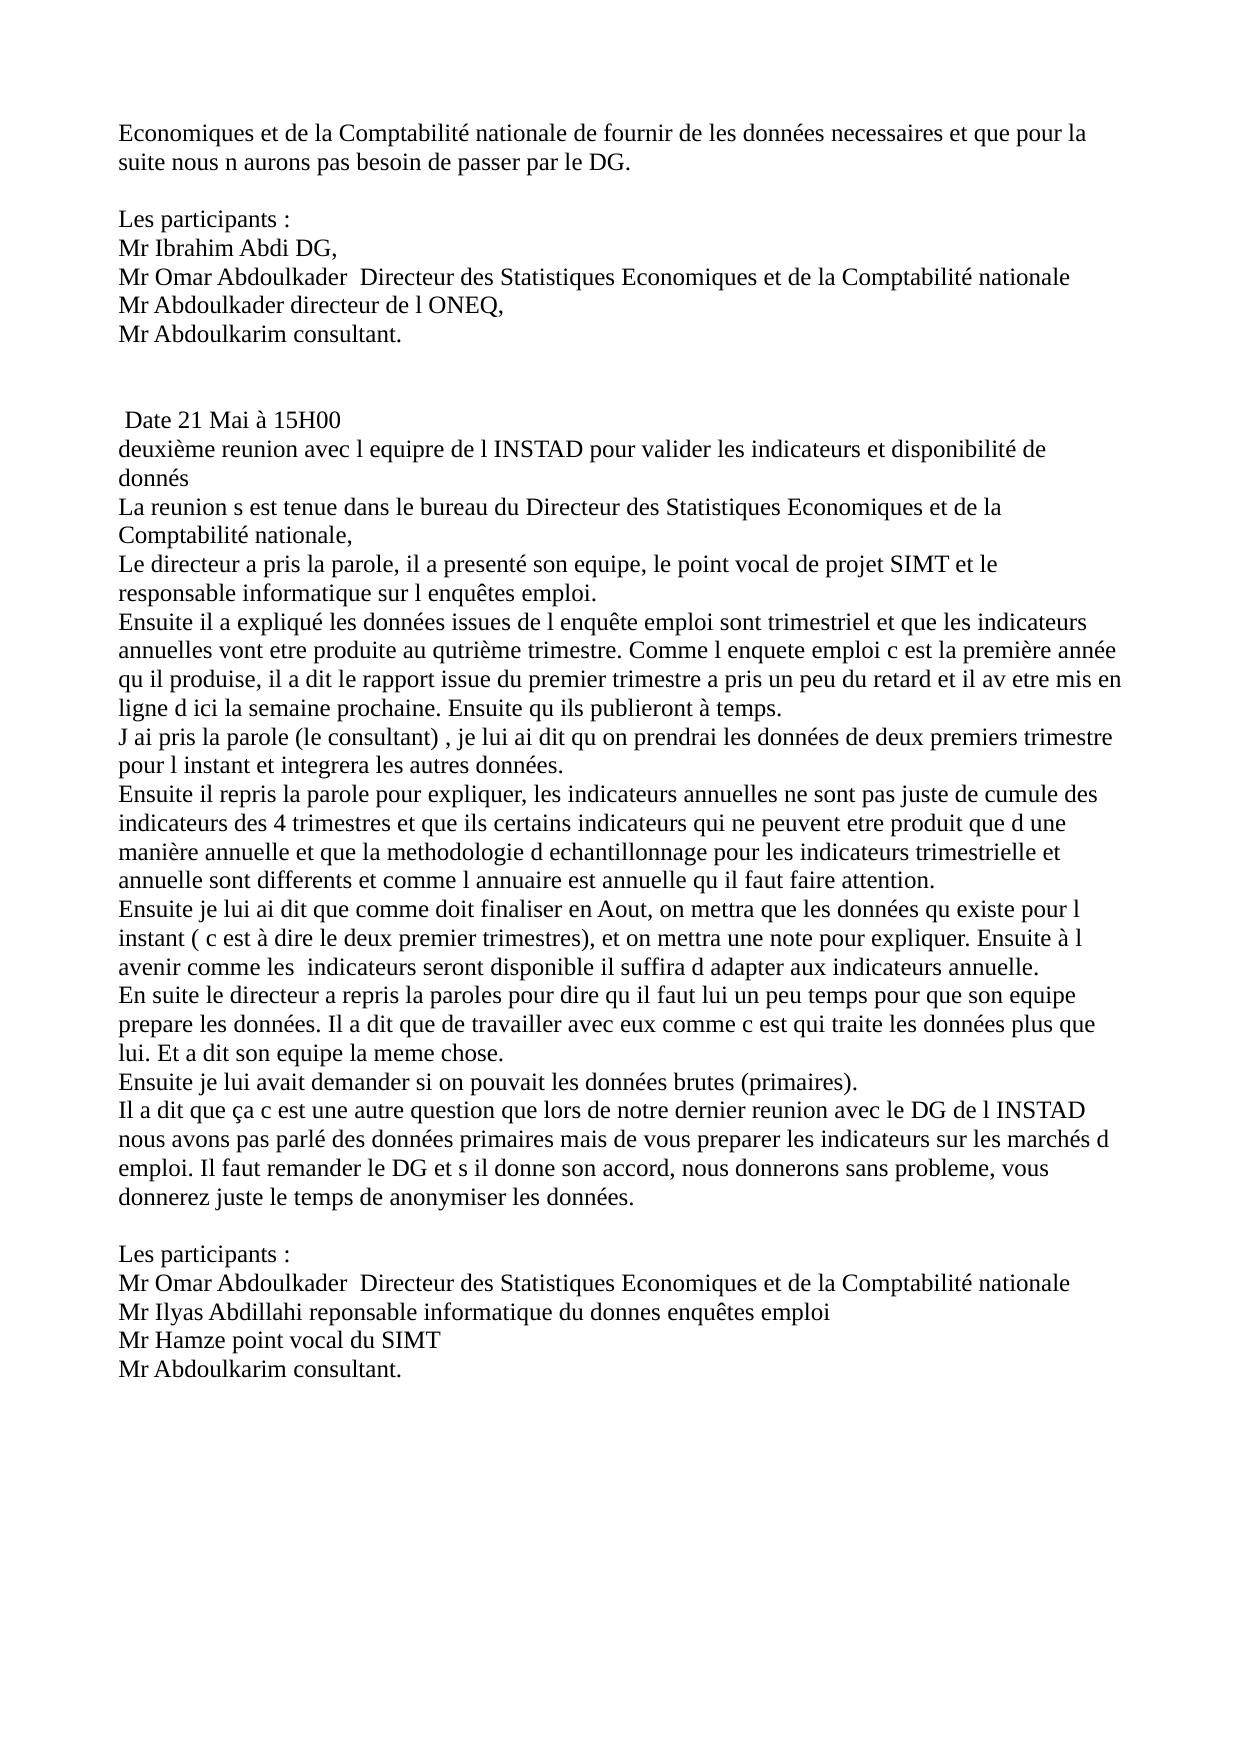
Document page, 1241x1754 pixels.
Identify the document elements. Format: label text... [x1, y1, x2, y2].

text Mr Omar Abdoulkader Directeur des Statistiques Economiques et de la Comptabilité nationale [118, 1268, 1122, 1297]
text Mr Abdoulkarim consultant. [118, 1354, 1122, 1383]
text Ensuite il a expliqué les données issues de l enquête emploi sont trimestriel et que les indicateurs annuelles vont etre produite au qutrième trimestre. Comme l enquete emploi c est la première année qu il produise, il a dit le rapport issue du premier trimestre a pris un peu du retard et il av etre mis en ligne d ici la semaine prochaine. Ensuite qu ils publieront à temps. [118, 607, 1122, 722]
text Ensuite je lui ai dit que comme doit finaliser en Aout, on mettra que les données qu existe pour l instant ( c est à dire le deux premier trimestres), et on mettra une note pour expliquer. Ensuite à l avenir comme les indicateurs seront disponible il suffira d adapter aux indicateurs annuelle. [118, 894, 1122, 981]
text Mr Hamze point vocal du SIMT [118, 1326, 1122, 1354]
text Mr Abdoulkader directeur de l ONEQ, [118, 291, 1122, 319]
text Le directeur a pris la parole, il a presenté son equipe, le point vocal de projet SIMT et le responsable informatique sur l enquêtes emploi. [118, 549, 1122, 607]
text deuxième reunion avec l equipre de l INSTAD pour valider les indicateurs et disponibilité de donnés [118, 434, 1122, 492]
text Date 21 Mai à 15H00 [118, 406, 1122, 434]
text Mr Omar Abdoulkader Directeur des Statistiques Economiques et de la Comptabilité nationale [118, 262, 1122, 291]
text J ai pris la parole (le consultant) , je lui ai dit qu on prendrai les données de deux premiers trimestre pour l instant et integrera les autres données. [118, 722, 1122, 779]
text Mr Ibrahim Abdi DG, [118, 233, 1122, 262]
text Ensuite il repris la parole pour expliquer, les indicateurs annuelles ne sont pas juste de cumule des indicateurs des 4 trimestres et que ils certains indicateurs qui ne peuvent etre produit que d une manière annuelle et que la methodologie d echantillonnage pour les indicateurs trimestrielle et annuelle sont differents et comme l annuaire est annuelle qu il faut faire attention. [118, 779, 1122, 894]
text En suite le directeur a repris la paroles pour dire qu il faut lui un peu temps pour que son equipe prepare les données. Il a dit que de travailler avec eux comme c est qui traite les données plus que lui. Et a dit son equipe la meme chose. [118, 981, 1122, 1067]
text Mr Ilyas Abdillahi reponsable informatique du donnes enquêtes emploi [118, 1297, 1122, 1326]
text Mr Abdoulkarim consultant. [118, 319, 1122, 348]
text Economiques et de la Comptabilité nationale de fournir de les données necessaires et que pour la suite nous n aurons pas besoin de passer par le DG. [118, 118, 1122, 176]
text Il a dit que ça c est une autre question que lors de notre dernier reunion avec le DG de l INSTAD nous avons pas parlé des données primaires mais de vous preparer les indicateurs sur les marchés d emploi. Il faut remander le DG et s il donne son accord, nous donnerons sans probleme, vous donnerez juste le temps de anonymiser les données. [118, 1096, 1122, 1211]
text La reunion s est tenue dans le bureau du Directeur des Statistiques Economiques et de la Comptabilité nationale, [118, 492, 1122, 549]
text Les participants : [118, 1239, 1122, 1268]
text Ensuite je lui avait demander si on pouvait les données brutes (primaires). [118, 1067, 1122, 1096]
text Les participants : [118, 204, 1122, 233]
